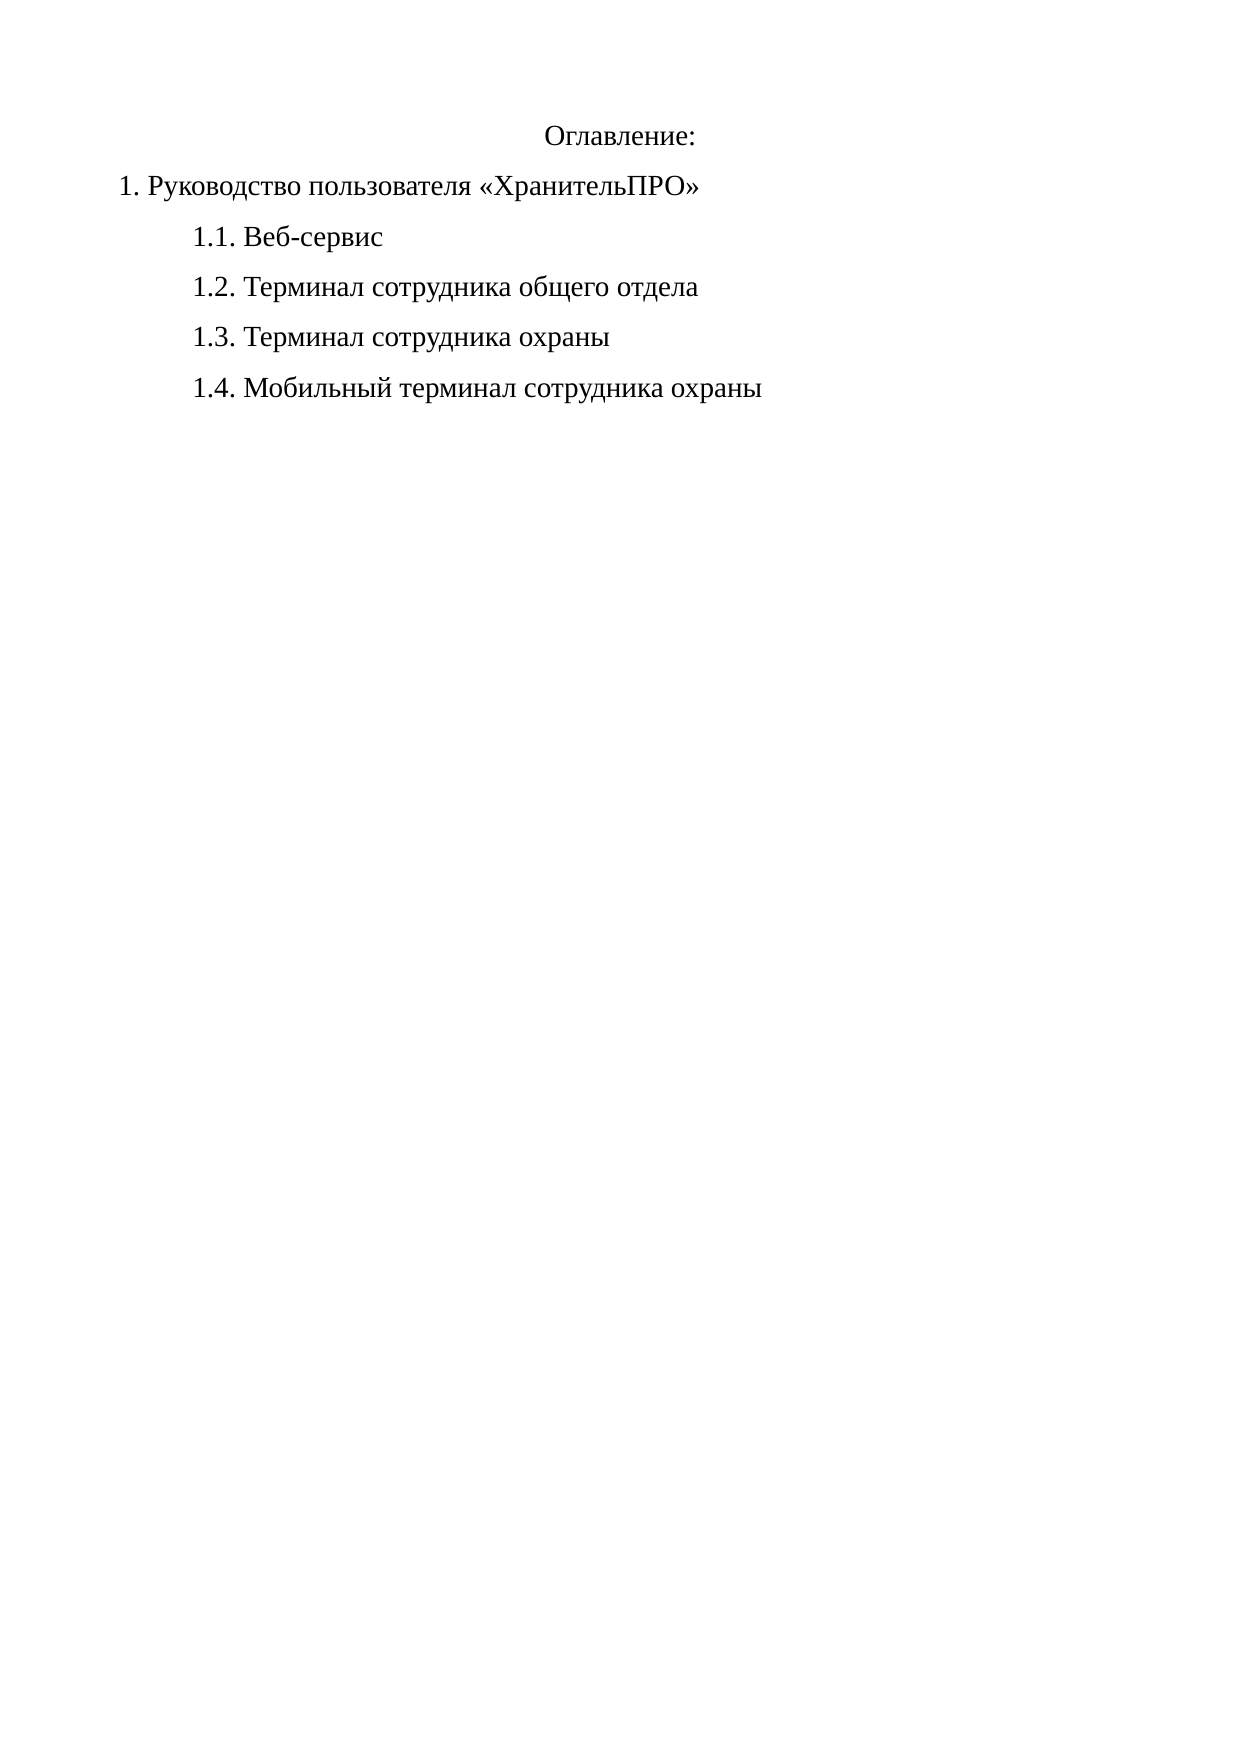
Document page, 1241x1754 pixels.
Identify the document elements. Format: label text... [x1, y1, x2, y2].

text 1.4. Мобильный терминал сотрудника охраны [118, 370, 1122, 403]
text 1.1. Веб-сервис [118, 219, 1122, 252]
text Оглавление: [118, 118, 1122, 152]
text 1.2. Терминал сотрудника общего отдела [118, 269, 1122, 303]
text 1. Руководство пользователя «ХранительПРО» [118, 168, 1122, 202]
text 1.3. Терминал сотрудника охраны [118, 319, 1122, 353]
